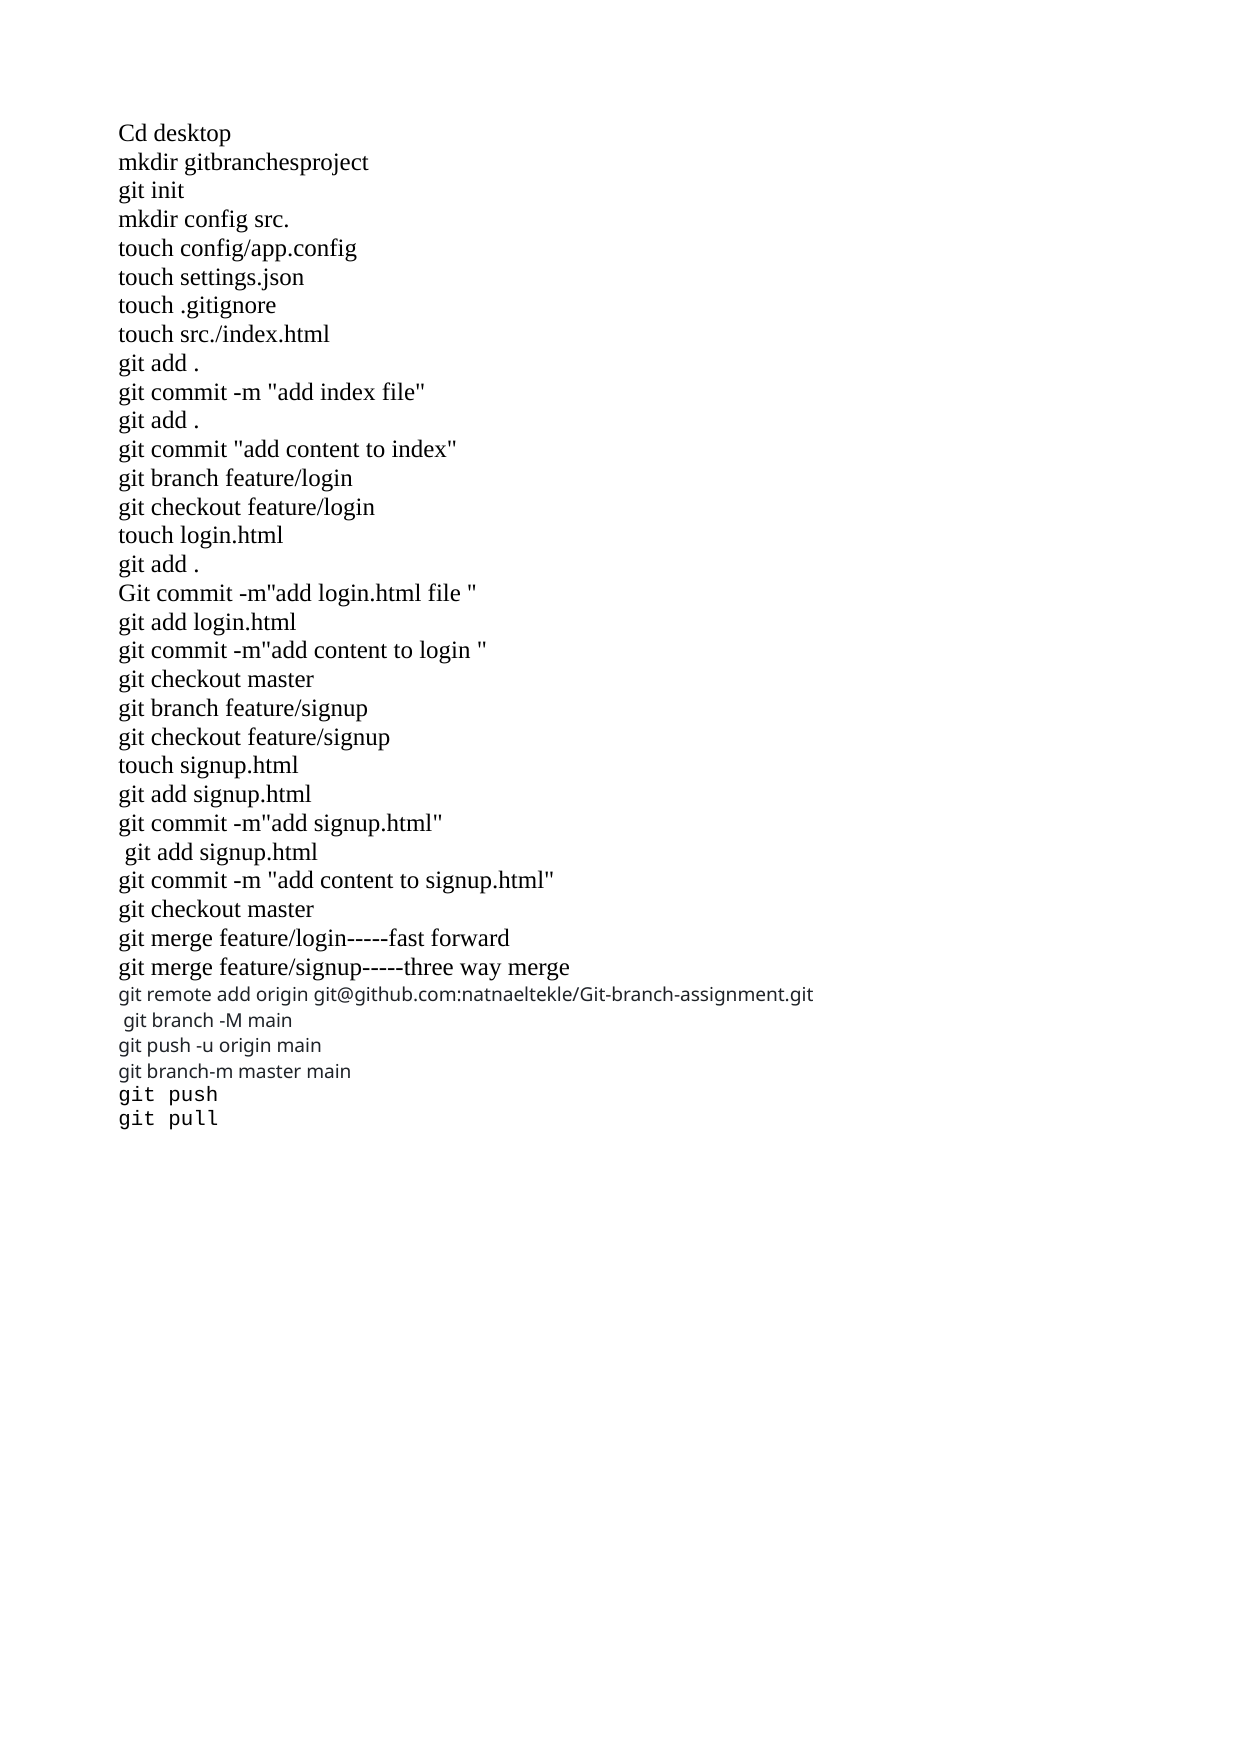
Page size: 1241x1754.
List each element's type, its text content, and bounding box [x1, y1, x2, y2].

text touch settings.json [118, 262, 1122, 291]
text git add signup.html [118, 779, 1122, 808]
text touch .gitignore [118, 291, 1122, 319]
text git commit -m "add content to signup.html" [118, 866, 1122, 894]
text git add login.html [118, 607, 1122, 636]
text git add . [118, 549, 1122, 578]
text git add . [118, 406, 1122, 434]
text Cd desktop [118, 118, 1122, 147]
text git pull [118, 1108, 1122, 1132]
text git commit -m"add signup.html" [118, 808, 1122, 837]
text mkdir gitbranchesproject [118, 147, 1122, 176]
text git checkout master [118, 894, 1122, 923]
text touch signup.html [118, 751, 1122, 779]
text git push [118, 1084, 1122, 1108]
text git push -u origin main [118, 1032, 1122, 1058]
text git merge feature/login-----fast forward [118, 923, 1122, 952]
text git commit -m"add content to login " [118, 636, 1122, 664]
text git commit "add content to index" [118, 434, 1122, 463]
text git remote add origin git@github.com:natnaeltekle/Git-branch-assignment.git [118, 981, 1122, 1007]
text touch config/app.config [118, 233, 1122, 262]
text git checkout feature/login [118, 492, 1122, 521]
text git branch -M main [118, 1007, 1122, 1032]
text git commit -m "add index file" [118, 377, 1122, 406]
text git checkout feature/signup [118, 722, 1122, 751]
text git branch feature/signup [118, 693, 1122, 722]
text git checkout master [118, 664, 1122, 693]
text git init [118, 176, 1122, 204]
text git branch-m master main [118, 1058, 1122, 1084]
text Git commit -m''add login.html file '' [118, 578, 1122, 607]
text git add . [118, 348, 1122, 377]
text touch login.html [118, 521, 1122, 549]
text git branch feature/login [118, 463, 1122, 492]
text touch src./index.html [118, 319, 1122, 348]
text git merge feature/signup-----three way merge [118, 952, 1122, 981]
text mkdir config src. [118, 204, 1122, 233]
text git add signup.html [118, 837, 1122, 866]
